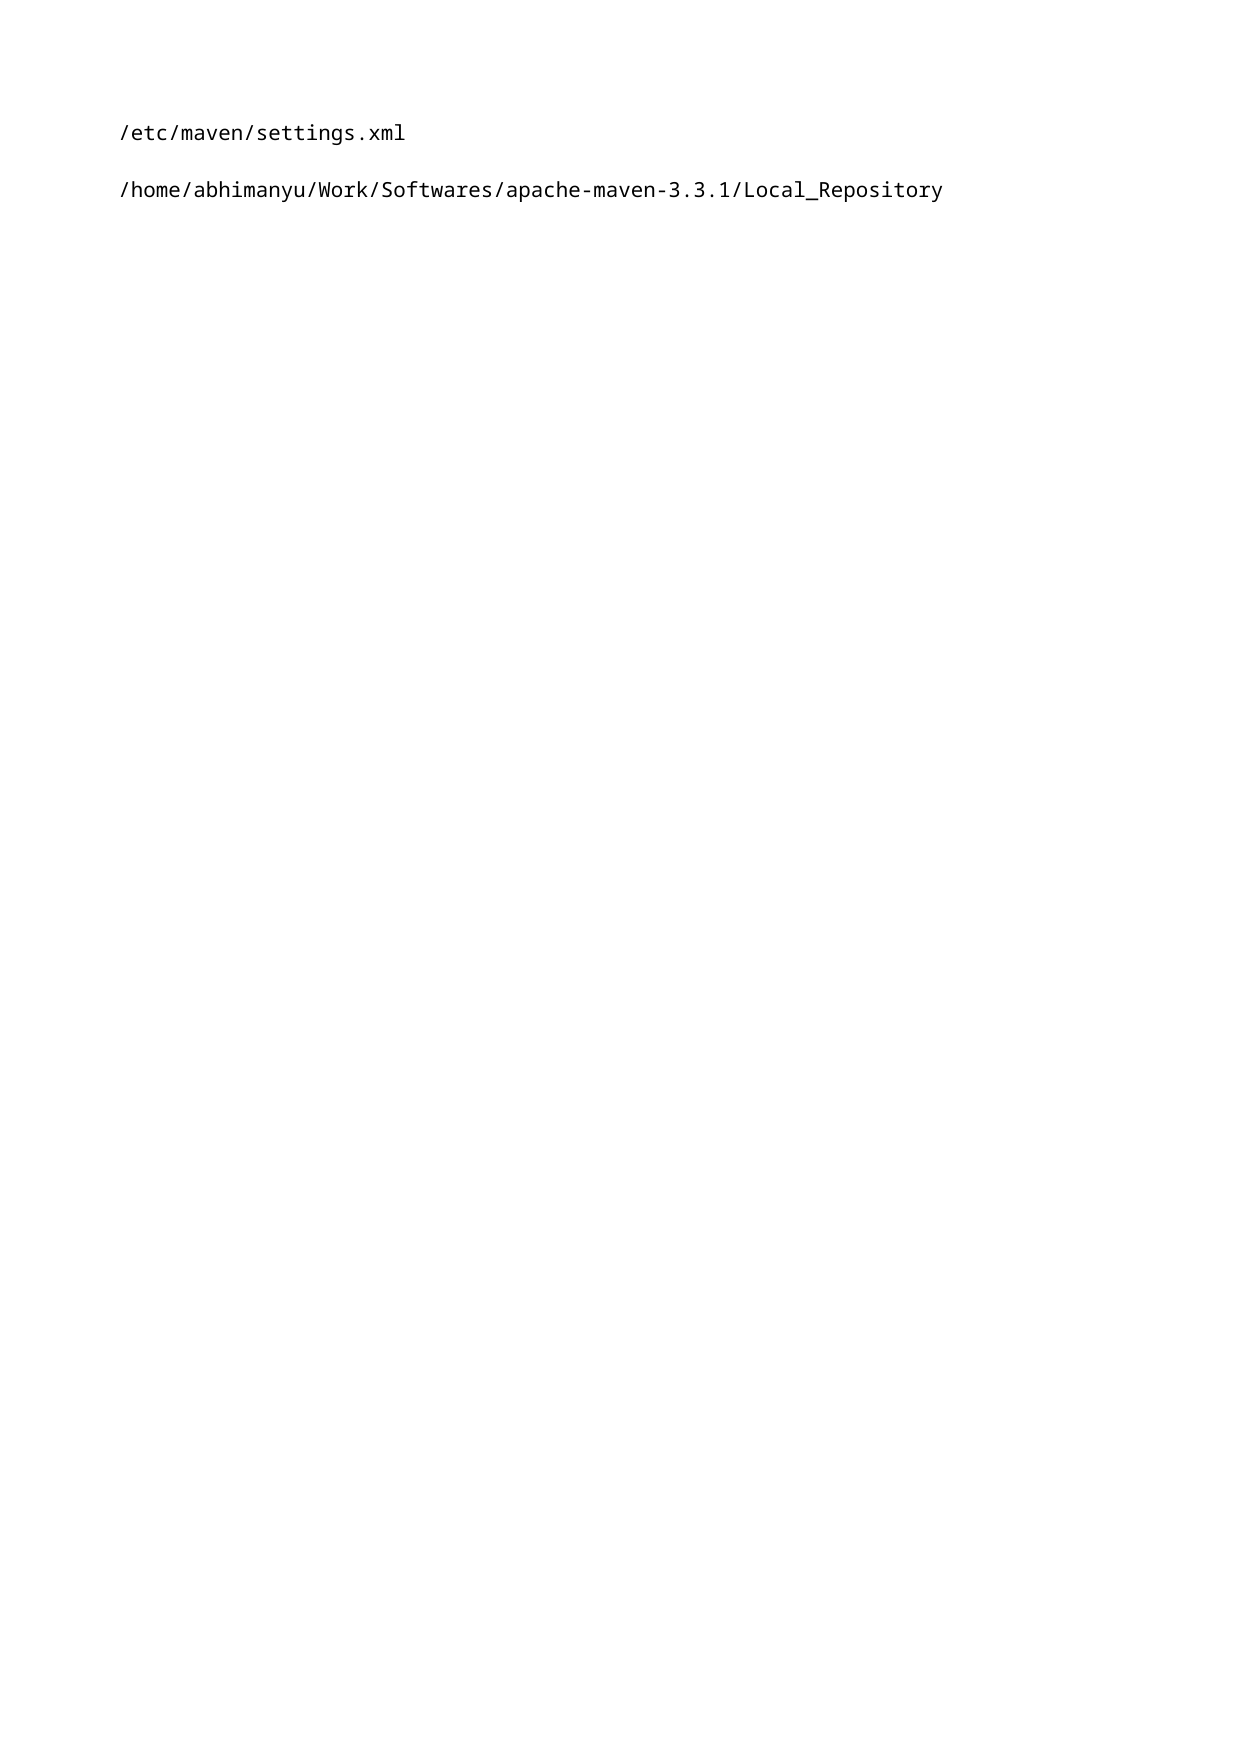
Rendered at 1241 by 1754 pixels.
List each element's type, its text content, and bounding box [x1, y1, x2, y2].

text /etc/maven/settings.xml [118, 118, 1122, 147]
text /home/abhimanyu/Work/Softwares/apache-maven-3.3.1/Local_Repository [118, 175, 1122, 203]
